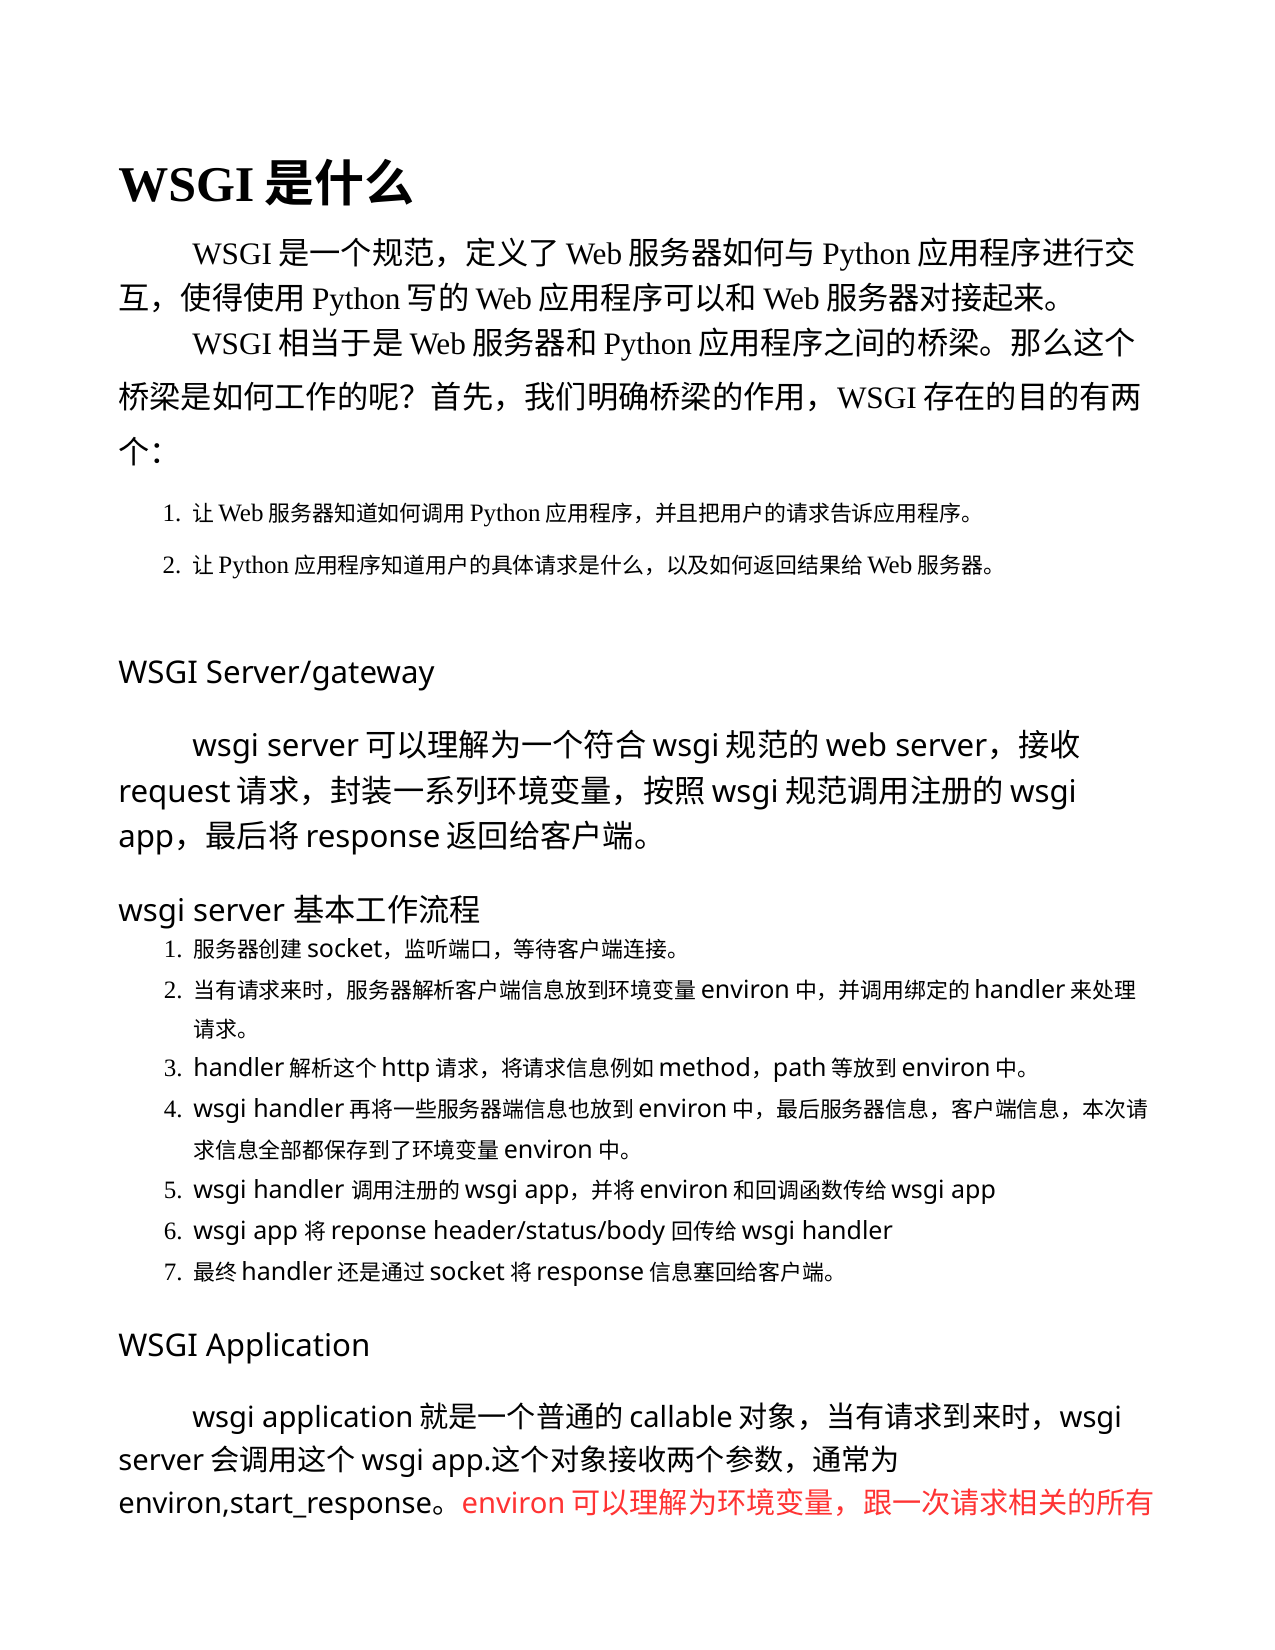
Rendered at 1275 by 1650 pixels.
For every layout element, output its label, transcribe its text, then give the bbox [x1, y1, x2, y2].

text WSGI是一个规范，定义了Web服务器如何与Python应用程序进行交互，使得使用Python写的Web应用程序可以和Web服务器对接起来。 [118, 228, 1157, 318]
subtitle WSGI是什么 [118, 143, 1157, 216]
list 让Python应用程序知道用户的具体请求是什么，以及如何返回结果给Web服务器。 [162, 548, 1157, 580]
text wsgi server 基本工作流程 [118, 885, 1157, 931]
text wsgi server可以理解为一个符合wsgi规范的web server，接收request请求，封装一系列环境变量，按照wsgi规范调用注册的wsgi app，最后将response返回给客户端。 [118, 721, 1157, 857]
text WSGI Application [118, 1323, 1157, 1366]
text WSGI相当于是Web服务器和Python应用程序之间的桥梁。那么这个桥梁是如何工作的呢？首先，我们明确桥梁的作用，WSGI存在的目的有两个： [118, 318, 1157, 472]
text wsgi application就是一个普通的callable对象，当有请求到来时，wsgi server会调用这个wsgi app.这个对象接收两个参数，通常为environ,start_response。environ可以理解为环境变量，跟一次请求相关的所有 [118, 1394, 1157, 1522]
list wsgi handler再将一些服务器端信息也放到environ中，最后服务器信息，客户端信息，本次请求信息全部都保存到了环境变量environ中。 [164, 1090, 1157, 1165]
list 让Web服务器知道如何调用Python应用程序，并且把用户的请求告诉应用程序。 [162, 496, 1157, 527]
list 服务器创建socket，监听端口，等待客户端连接。 [164, 931, 1157, 964]
list wsgi handler 调用注册的wsgi app，并将environ和回调函数传给wsgi app [164, 1172, 1157, 1206]
text WSGI Server/gateway [118, 649, 1157, 692]
list wsgi app 将reponse header/status/body 回传给wsgi handler [164, 1213, 1157, 1247]
list 最终handler还是通过socket将response信息塞回给客户端。 [164, 1254, 1157, 1288]
list 当有请求来时，服务器解析客户端信息放到环境变量environ中，并调用绑定的handler来处理请求。 [164, 971, 1157, 1043]
list handler解析这个http请求，将请求信息例如method，path等放到environ中。 [164, 1049, 1157, 1084]
